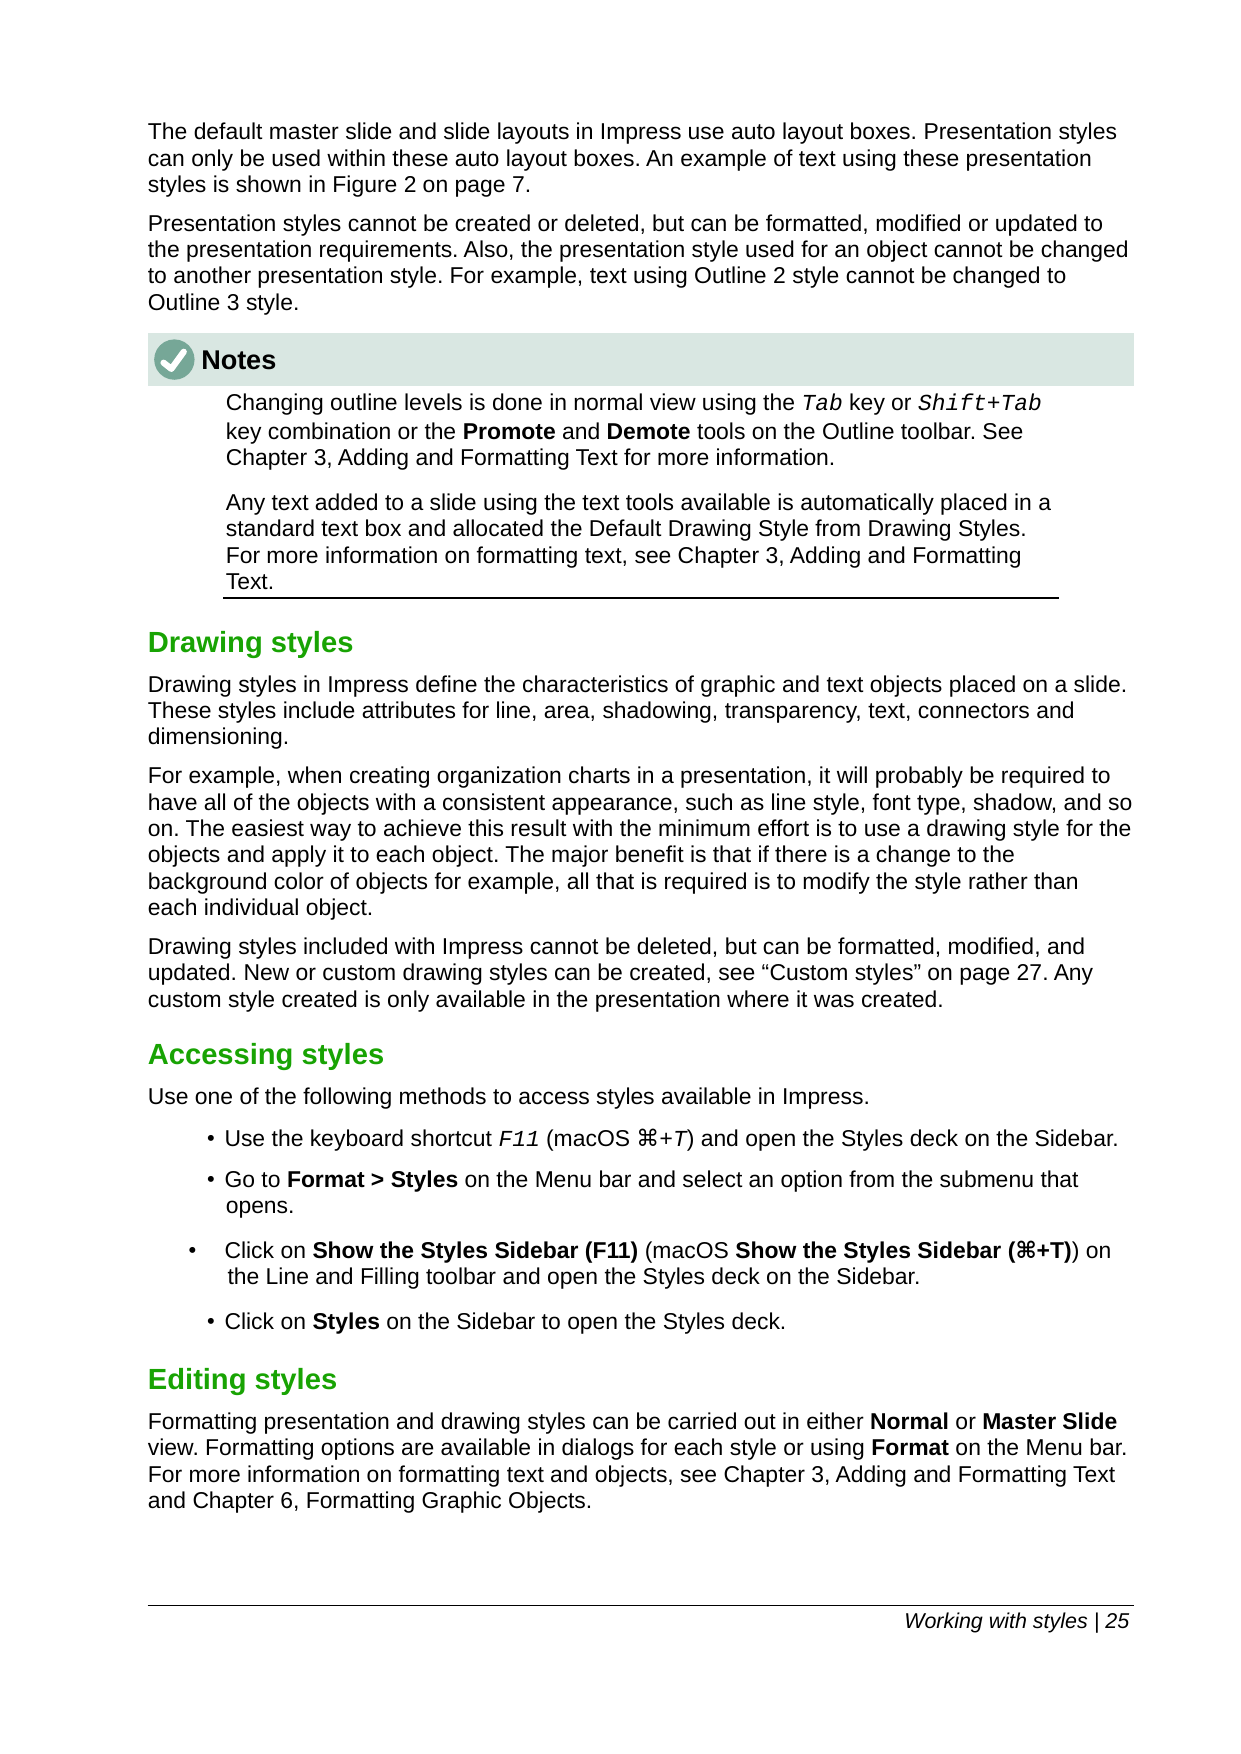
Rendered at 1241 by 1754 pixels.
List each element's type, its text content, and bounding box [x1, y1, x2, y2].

text Formatting presentation and drawing styles can be carried out in either Normal or Master Slide view. Formatting options are available in dialogs for each style or using Format on the Menu bar. For more information on formatting text and objects, see Chapter 3, Adding and Formatting Text and Chapter 6, Formatting Graphic Objects. [148, 1408, 1134, 1513]
text Drawing styles in Impress define the characteristics of graphic and text objects placed on a slide. These styles include attributes for line, area, shadowing, transparency, text, connectors and dimensioning. [148, 671, 1134, 750]
subtitle Notes [148, 333, 1134, 386]
subtitle Editing styles [148, 1362, 1134, 1395]
text The default master slide and slide layouts in Impress use auto layout boxes. Presentation styles can only be used within these auto layout boxes. An example of text using these presentation styles is shown in Figure 2 on page 7. [148, 118, 1134, 197]
list Go to Format > Styles on the Menu bar and select an option from the submenu that opens. [204, 1163, 1134, 1221]
text Any text added to a slide using the text tools available is automatically placed in a standard text box and allocated the Default Drawing Style from Drawing Styles. For more information on formatting text, see Chapter 3, Adding and Formatting Text. [223, 486, 1059, 597]
text Use one of the following methods to access styles available in Impress. [148, 1083, 1134, 1109]
text Drawing styles included with Impress cannot be deleted, but can be formatted, modified, and updated. New or custom drawing styles can be created, see “Custom styles” on page 27. Any custom style created is only available in the presentation where it was created. [148, 933, 1134, 1012]
list Click on Styles on the Sidebar to open the Styles deck. [204, 1305, 1134, 1337]
text For example, when creating organization charts in a presentation, it will probably be required to have all of the objects with a consistent appearance, such as line style, font type, shadow, and so on. The easiest way to achieve this result with the minimum effort is to use a drawing style for the objects and apply it to each object. The major benefit is that if there is a change to the background color of objects for example, all that is required is to modify the style rather than each individual object. [148, 762, 1134, 920]
text Presentation styles cannot be created or deleted, but can be formatted, modified or updated to the presentation requirements. Also, the presentation style used for an object cannot be changed to another presentation style. For example, text using Outline 2 style cannot be changed to Outline 3 style. [148, 210, 1134, 315]
text Changing outline levels is done in normal view using the Tab key or Shift+Tab key combination or the Promote and Demote tools on the Outline toolbar. See Chapter 3, Adding and Formatting Text for more information. [223, 386, 1059, 470]
subtitle Accessing styles [148, 1037, 1134, 1070]
subtitle Drawing styles [148, 624, 1134, 658]
list Click on Show the Styles Sidebar (F11) (macOS Show the Styles Sidebar (⌘+T)) on the Line and Filling toolbar and open the Styles deck on the Sidebar. [185, 1234, 1134, 1292]
list Use the keyboard shortcut F11 (macOS ⌘+T) and open the Styles deck on the Sidebar. [204, 1122, 1134, 1153]
